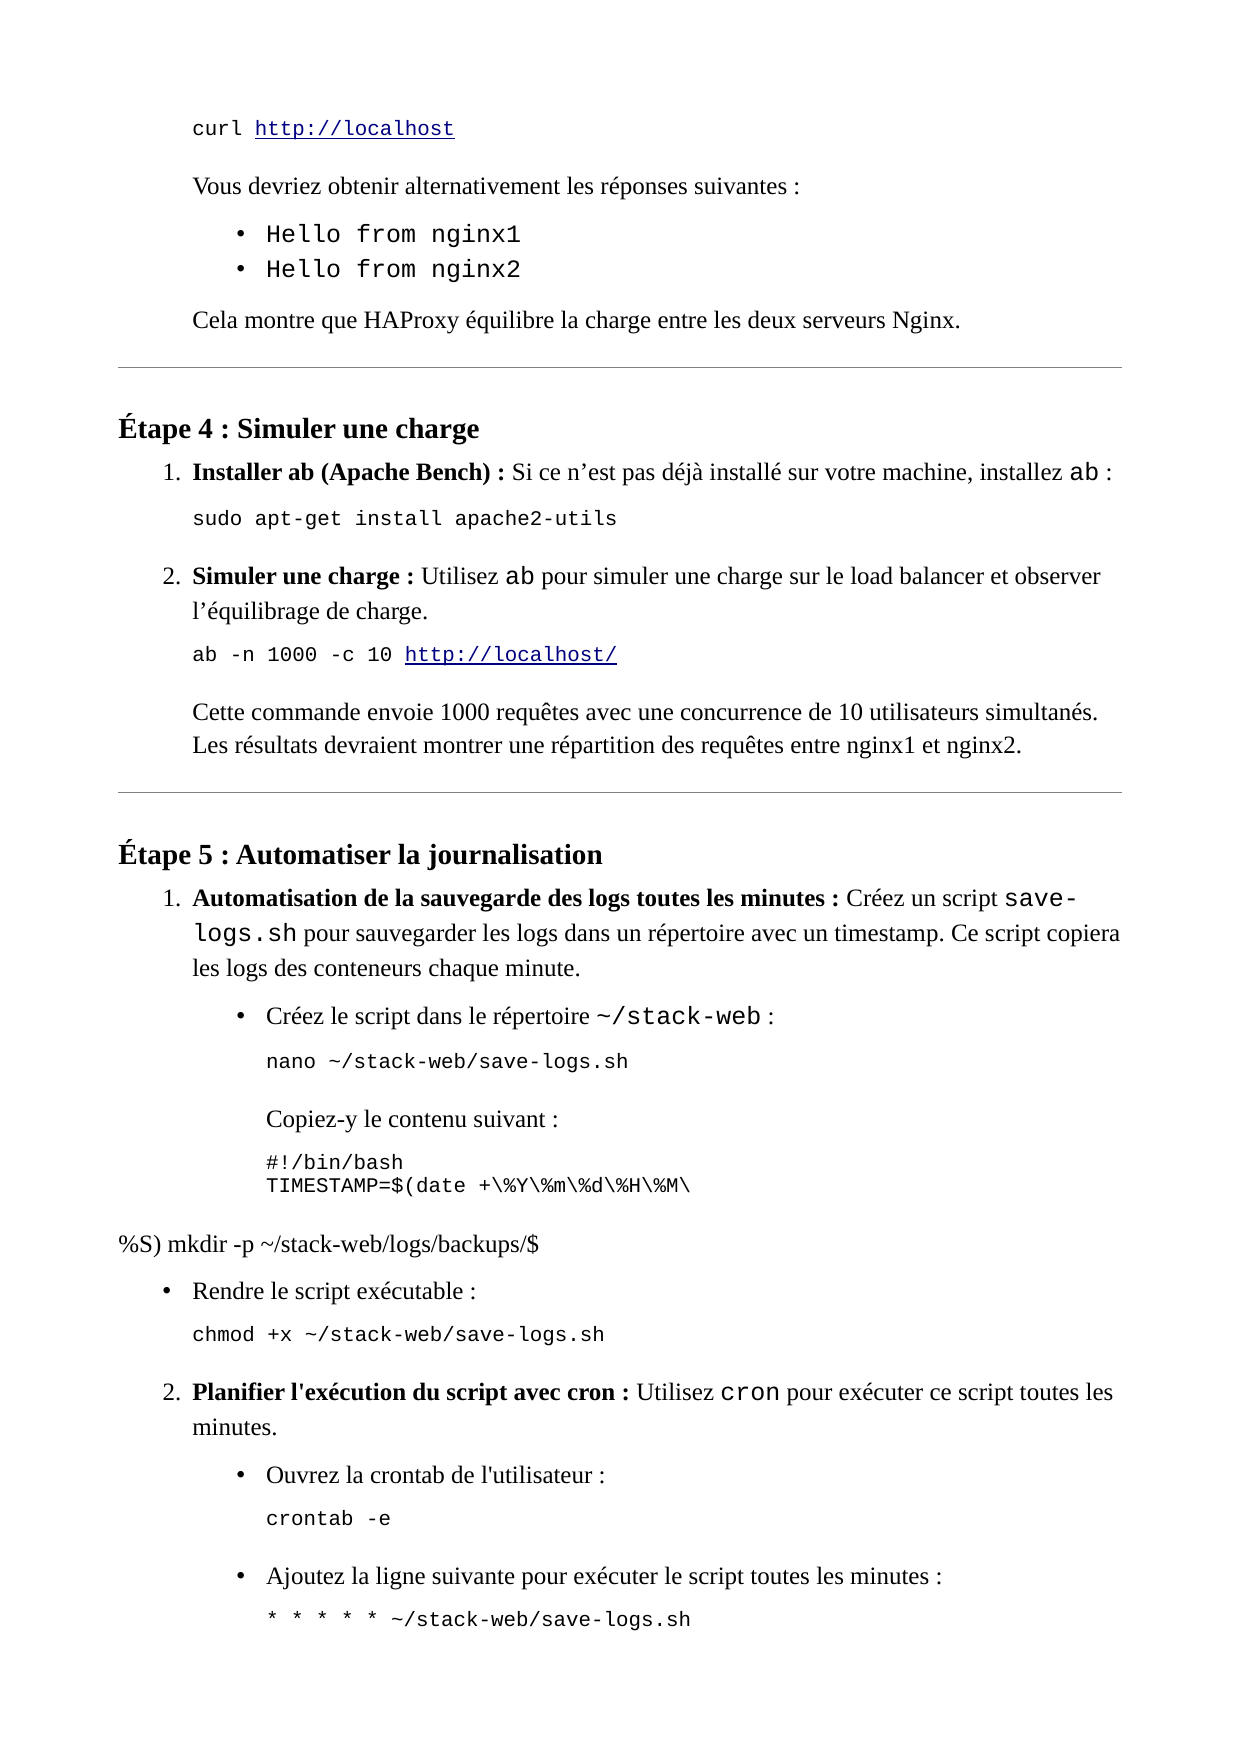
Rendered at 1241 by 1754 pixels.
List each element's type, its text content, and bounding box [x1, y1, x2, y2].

list sudo apt-get install apache2-utils [162, 508, 1122, 531]
list Cela montre que HAProxy équilibre la charge entre les deux serveurs Nginx. [162, 305, 1122, 333]
list Ajoutez la ligne suivante pour exécuter le script toutes les minutes : [236, 1561, 1122, 1590]
list Ouvrez la crontab de l'utilisateur : [236, 1460, 1122, 1489]
list Créez le script dans le répertoire ~/stack-web : [236, 1001, 1122, 1032]
subtitle Étape 4 : Simuler une charge [118, 412, 1122, 445]
list ab -n 1000 -c 10 http://localhost/ [162, 644, 1122, 667]
list * * * * * ~/stack-web/save-logs.sh [236, 1609, 1122, 1633]
list TIMESTAMP=$(date +\%Y\%m\%d\%H\%M\ [236, 1176, 1122, 1199]
list Rendre le script exécutable : [162, 1276, 1122, 1305]
list Copiez-y le contenu suivant : [236, 1104, 1122, 1133]
list Automatisation de la sauvegarde des logs toutes les minutes : Créez un script save-logs.sh pour sauvegarder les logs dans un répertoire avec un timestamp. Ce script copiera les logs des conteneurs chaque minute. [162, 883, 1122, 982]
list curl http://localhost [162, 118, 1122, 142]
list chmod +x ~/stack-web/save-logs.sh [162, 1324, 1122, 1348]
list Planifier l'exécution du script avec cron : Utilisez cron pour exécuter ce script toutes les minutes. [162, 1377, 1122, 1441]
list nano ~/stack-web/save-logs.sh [236, 1051, 1122, 1074]
list #!/bin/bash [236, 1152, 1122, 1176]
list Vous devriez obtenir alternativement les réponses suivantes : [162, 171, 1122, 200]
list Hello from nginx1 [236, 219, 1122, 250]
text %S) mkdir -p ~/stack-web/logs/backups/$ [118, 1229, 1122, 1257]
list Cette commande envoie 1000 requêtes avec une concurrence de 10 utilisateurs simultanés. Les résultats devraient montrer une répartition des requêtes entre nginx1 et nginx2. [162, 697, 1122, 759]
subtitle Étape 5 : Automatiser la journalisation [118, 837, 1122, 870]
list crontab -e [236, 1508, 1122, 1532]
list Hello from nginx2 [236, 254, 1122, 285]
list Installer ab (Apache Bench) : Si ce n’est pas déjà installé sur votre machine, installez ab : [162, 457, 1122, 488]
list Simuler une charge : Utilisez ab pour simuler une charge sur le load balancer et observer l’équilibrage de charge. [162, 561, 1122, 625]
